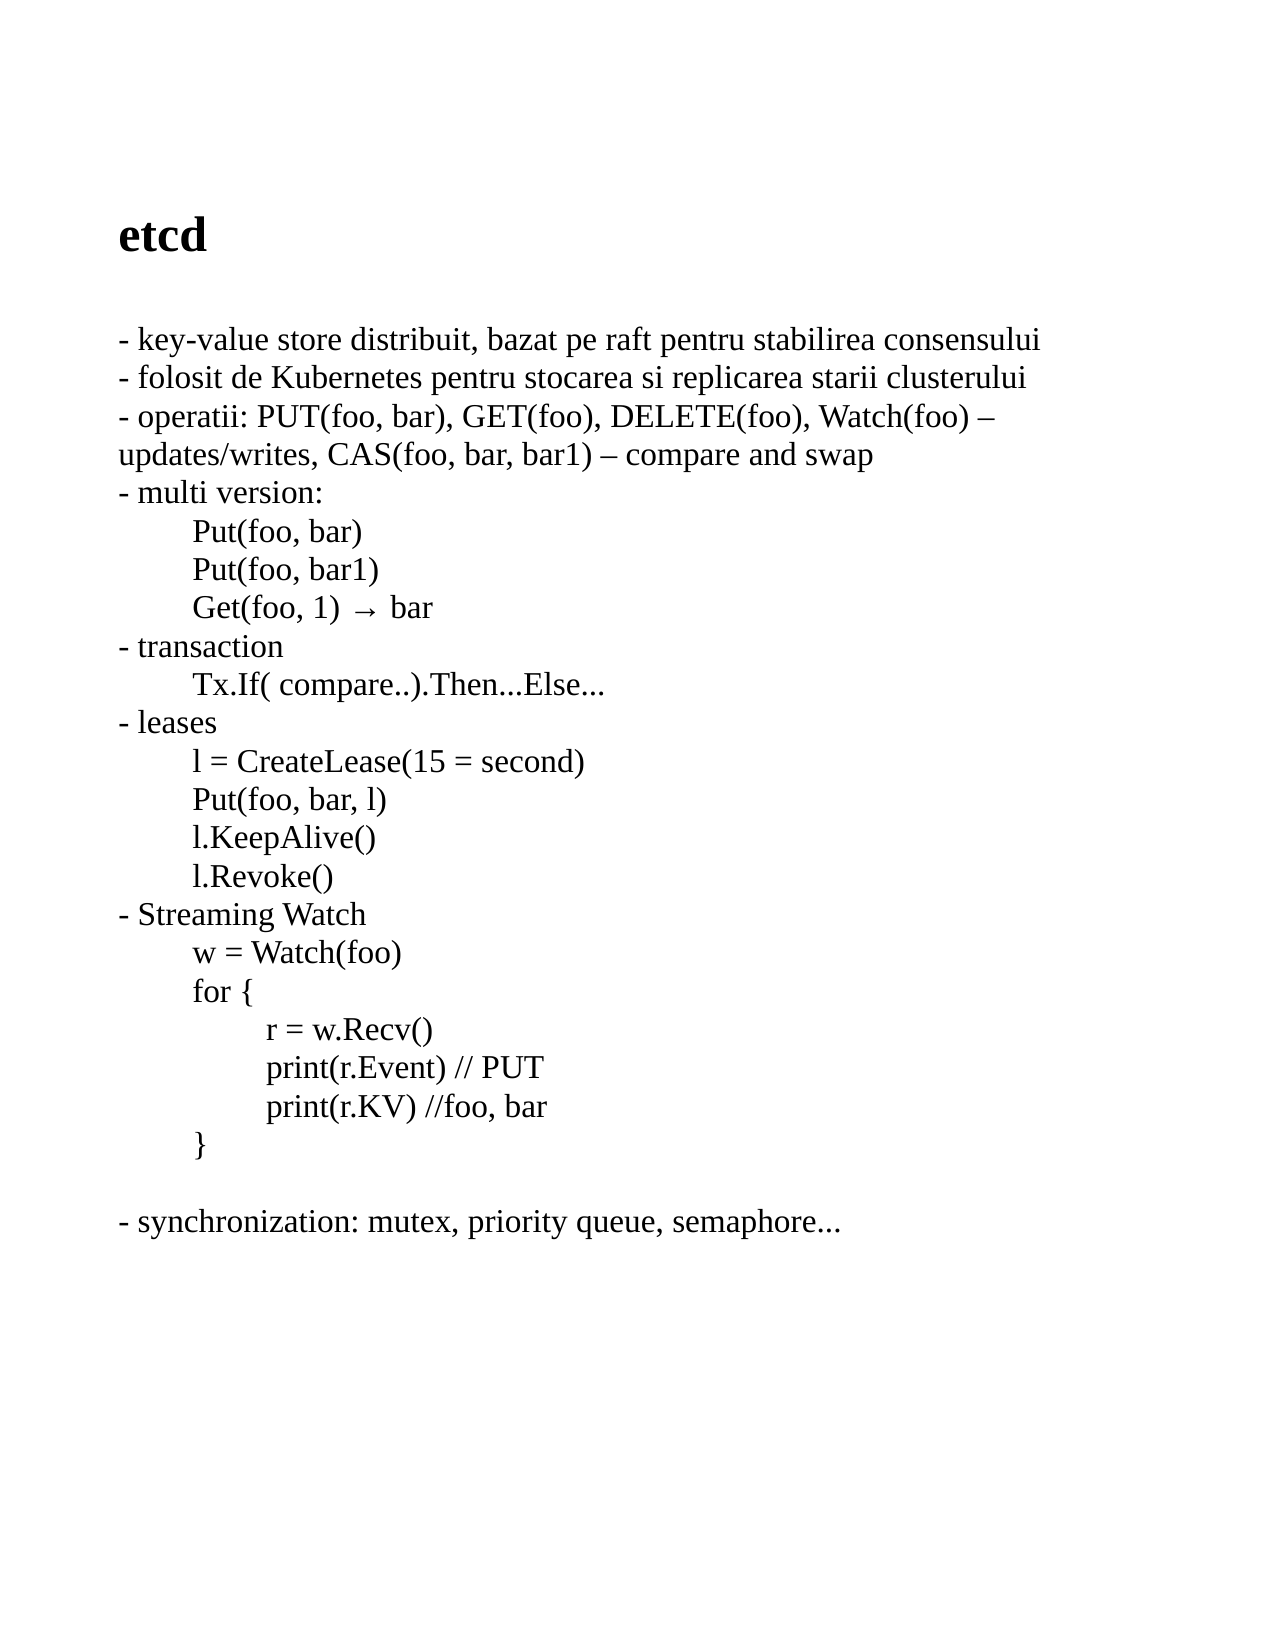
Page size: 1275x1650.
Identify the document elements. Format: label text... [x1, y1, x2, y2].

text Put(foo, bar1) [118, 549, 1157, 588]
text - multi version: [118, 473, 1157, 511]
text Tx.If( compare..).Then...Else... [118, 664, 1157, 703]
text Put(foo, bar, l) [118, 779, 1157, 818]
text l.Revoke() [118, 856, 1157, 894]
text l = CreateLease(15 = second) [118, 741, 1157, 779]
text print(r.KV) //foo, bar [118, 1086, 1157, 1124]
text w = Watch(foo) [118, 933, 1157, 971]
text - leases [118, 703, 1157, 741]
text Put(foo, bar) [118, 511, 1157, 549]
text - transaction [118, 626, 1157, 664]
text - key-value store distribuit, bazat pe raft pentru stabilirea consensului [118, 319, 1157, 358]
text etcd [118, 204, 1157, 262]
text } [118, 1124, 1157, 1163]
text Get(foo, 1) → bar [118, 588, 1157, 626]
text r = w.Recv() [118, 1009, 1157, 1048]
text - synchronization: mutex, priority queue, semaphore... [118, 1201, 1157, 1239]
text - operatii: PUT(foo, bar), GET(foo), DELETE(foo), Watch(foo) – updates/writes, CAS(foo, bar, bar1) – compare and swap [118, 396, 1157, 473]
text - folosit de Kubernetes pentru stocarea si replicarea starii clusterului [118, 358, 1157, 396]
text print(r.Event) // PUT [118, 1048, 1157, 1086]
text - Streaming Watch [118, 894, 1157, 933]
text l.KeepAlive() [118, 818, 1157, 856]
text for { [118, 971, 1157, 1009]
